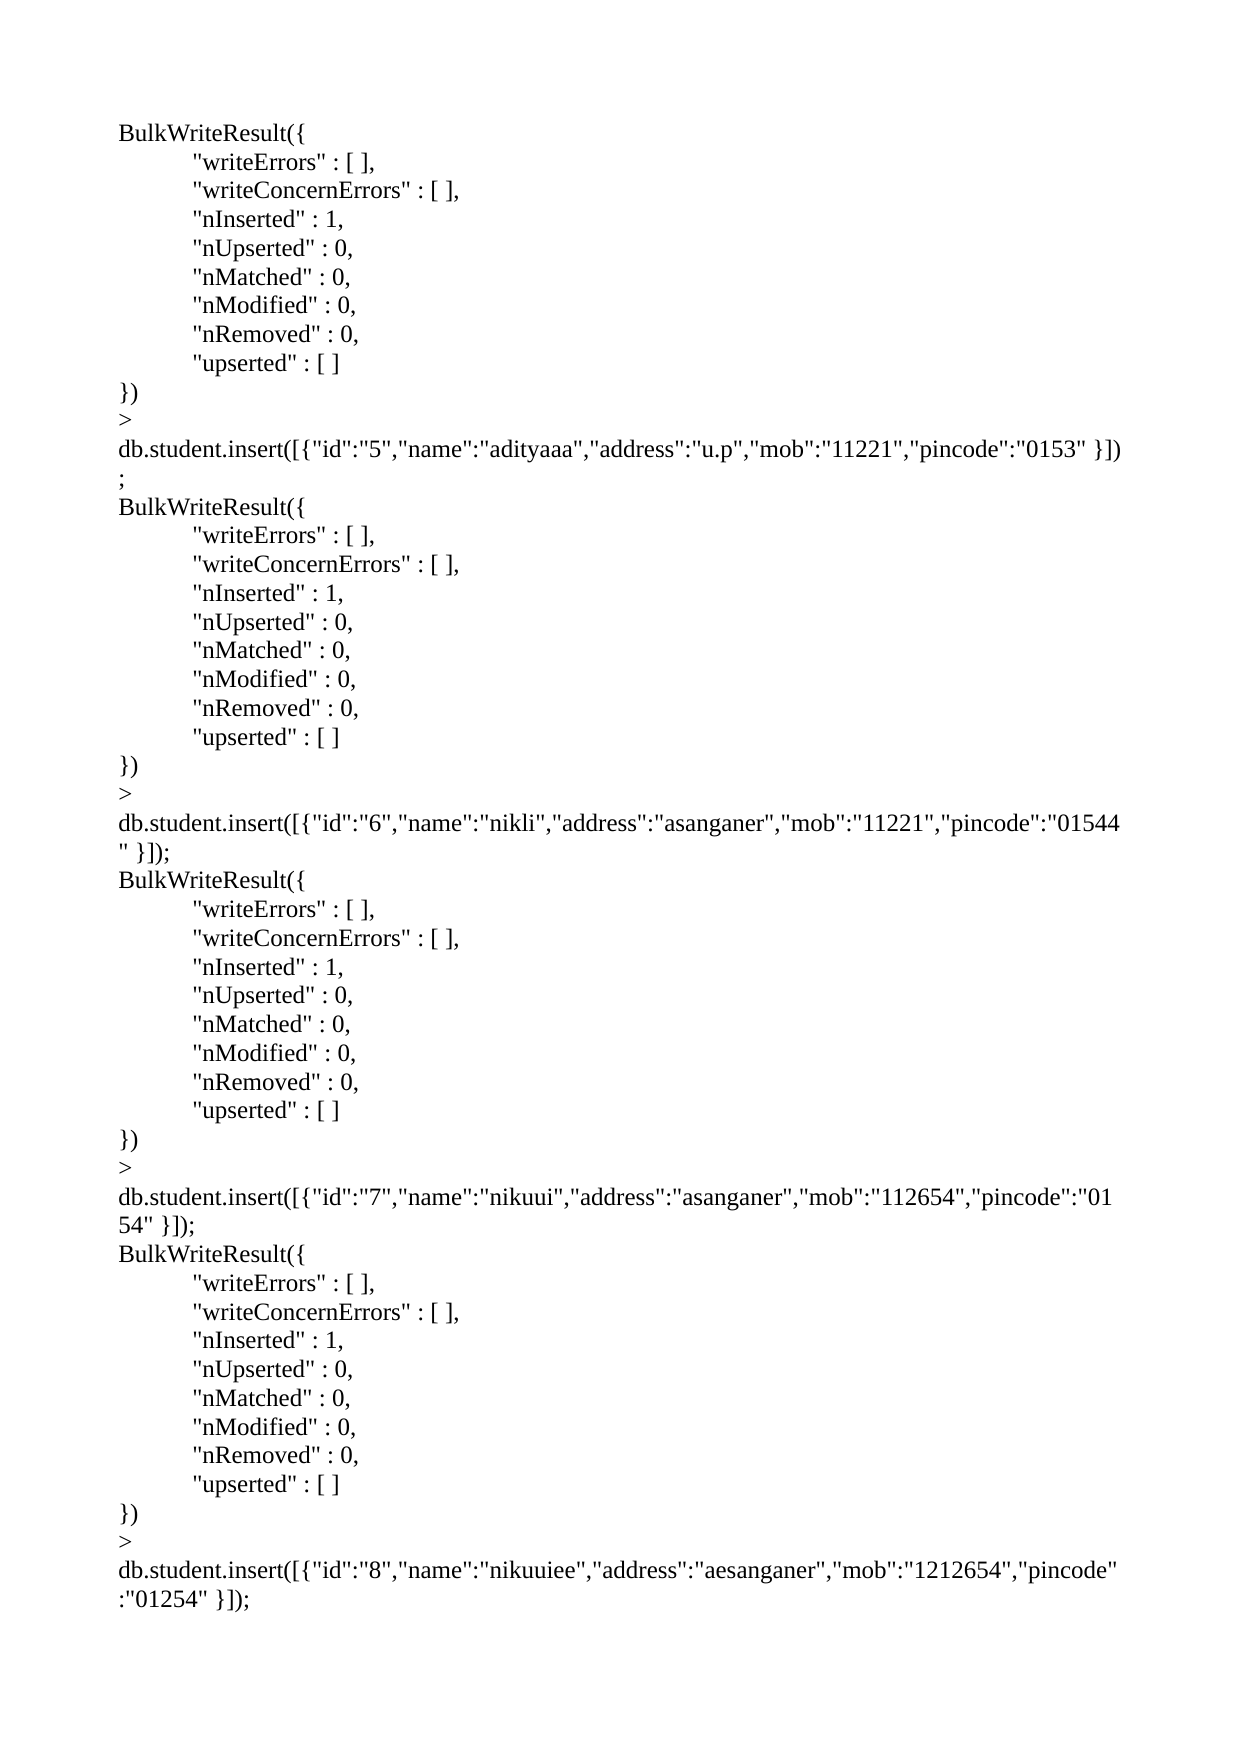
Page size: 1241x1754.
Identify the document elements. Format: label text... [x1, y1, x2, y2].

text "writeErrors" : [ ], [118, 1268, 1122, 1297]
text "writeConcernErrors" : [ ], [118, 923, 1122, 952]
text "nModified" : 0, [118, 291, 1122, 319]
text "nModified" : 0, [118, 1038, 1122, 1067]
text BulkWriteResult({ [118, 118, 1122, 147]
text "nInserted" : 1, [118, 578, 1122, 607]
text > db.student.insert([{"id":"6","name":"nikli","address":"asanganer","mob":"11221","pincode":"01544" }]); [118, 779, 1122, 866]
text "nInserted" : 1, [118, 204, 1122, 233]
text BulkWriteResult({ [118, 1239, 1122, 1268]
text }) [118, 377, 1122, 406]
text "nRemoved" : 0, [118, 1441, 1122, 1469]
text "writeErrors" : [ ], [118, 147, 1122, 176]
text "writeErrors" : [ ], [118, 521, 1122, 549]
text BulkWriteResult({ [118, 866, 1122, 894]
text > db.student.insert([{"id":"8","name":"nikuuiee","address":"aesanganer","mob":"1212654","pincode":"01254" }]); [118, 1527, 1122, 1613]
text "nModified" : 0, [118, 1412, 1122, 1441]
text "nMatched" : 0, [118, 262, 1122, 291]
text "upserted" : [ ] [118, 1096, 1122, 1124]
text "nModified" : 0, [118, 664, 1122, 693]
text "nMatched" : 0, [118, 636, 1122, 664]
text "writeConcernErrors" : [ ], [118, 1297, 1122, 1326]
text "nRemoved" : 0, [118, 319, 1122, 348]
text "upserted" : [ ] [118, 1469, 1122, 1498]
text "nInserted" : 1, [118, 1326, 1122, 1354]
text > db.student.insert([{"id":"5","name":"adityaaa","address":"u.p","mob":"11221","pincode":"0153" }]); [118, 406, 1122, 492]
text "nRemoved" : 0, [118, 693, 1122, 722]
text "upserted" : [ ] [118, 348, 1122, 377]
text "nInserted" : 1, [118, 952, 1122, 981]
text "nUpserted" : 0, [118, 1354, 1122, 1383]
text "writeErrors" : [ ], [118, 894, 1122, 923]
text "writeConcernErrors" : [ ], [118, 176, 1122, 204]
text "nMatched" : 0, [118, 1383, 1122, 1412]
text BulkWriteResult({ [118, 492, 1122, 521]
text "upserted" : [ ] [118, 722, 1122, 751]
text "nUpserted" : 0, [118, 981, 1122, 1009]
text }) [118, 1498, 1122, 1527]
text }) [118, 751, 1122, 779]
text > db.student.insert([{"id":"7","name":"nikuui","address":"asanganer","mob":"112654","pincode":"0154" }]); [118, 1153, 1122, 1239]
text "writeConcernErrors" : [ ], [118, 549, 1122, 578]
text "nUpserted" : 0, [118, 233, 1122, 262]
text "nMatched" : 0, [118, 1009, 1122, 1038]
text "nUpserted" : 0, [118, 607, 1122, 636]
text }) [118, 1124, 1122, 1153]
text "nRemoved" : 0, [118, 1067, 1122, 1096]
